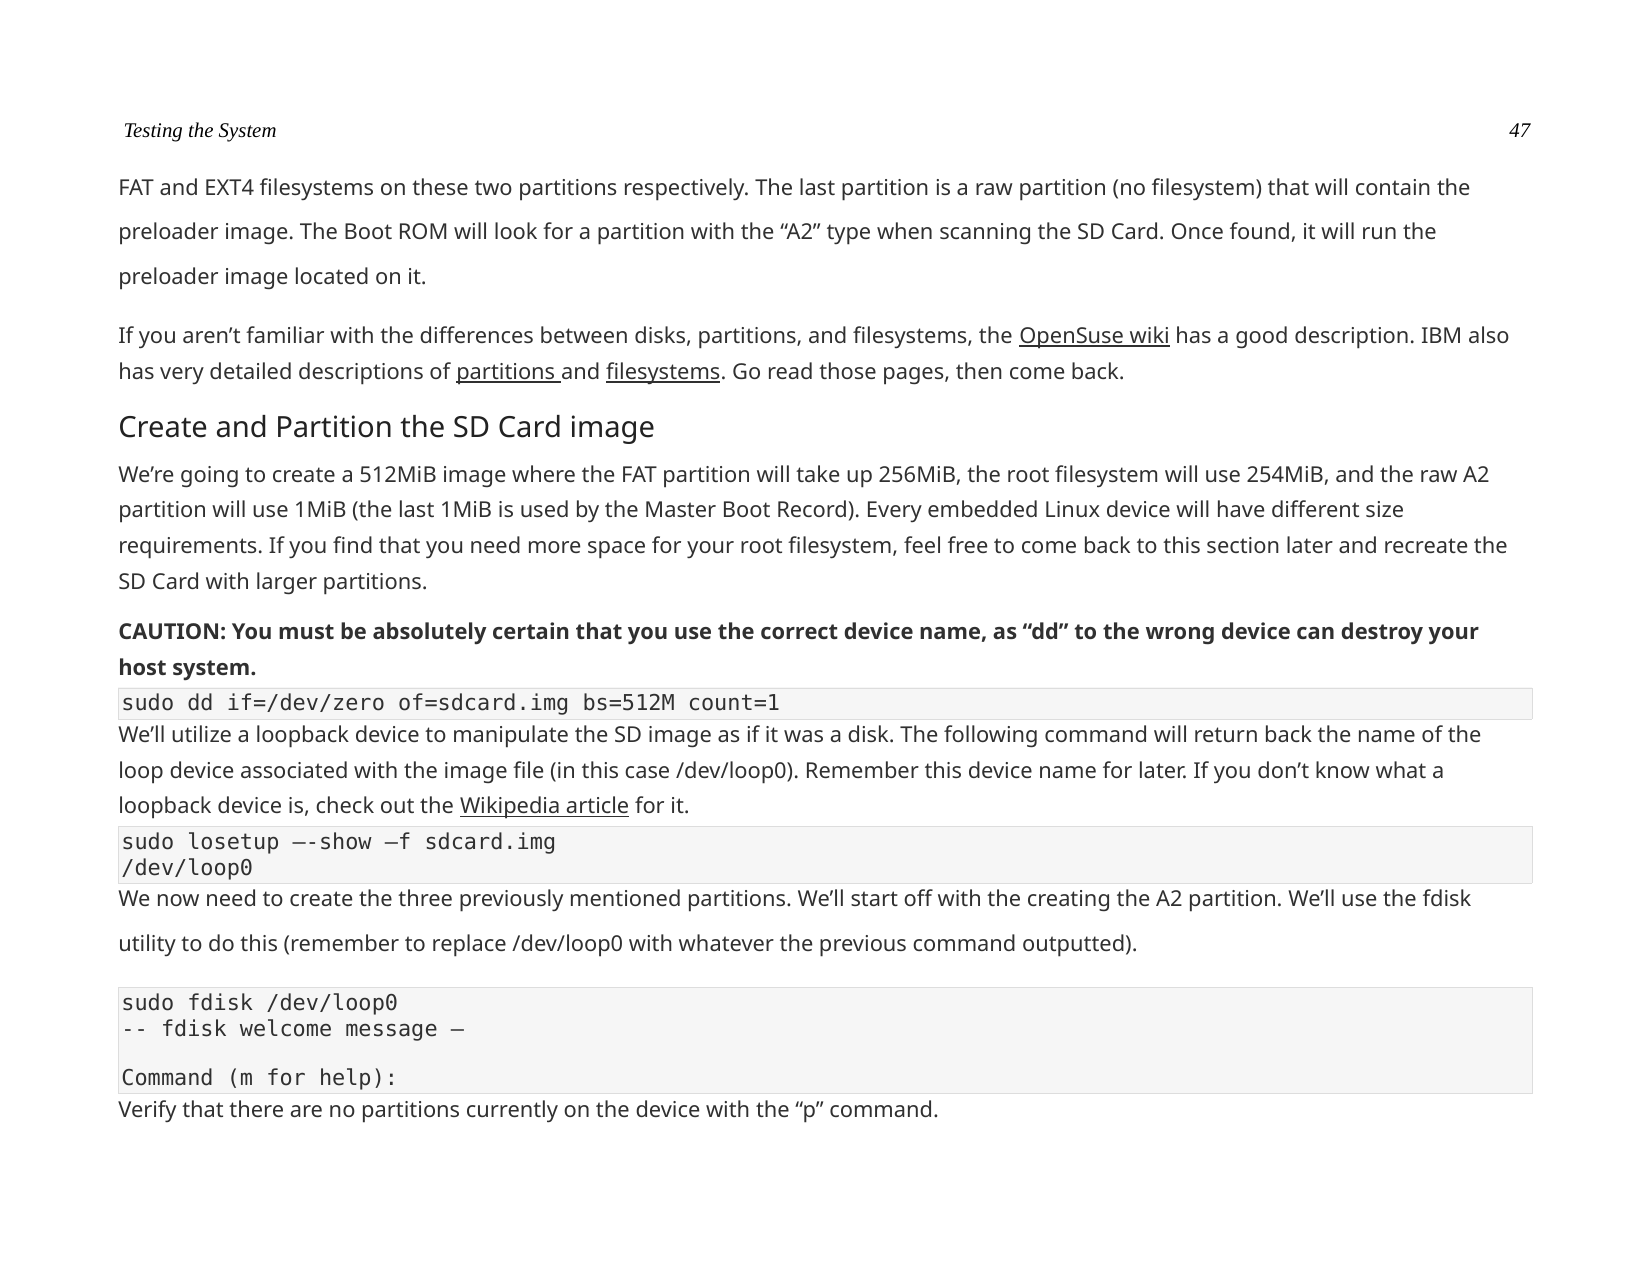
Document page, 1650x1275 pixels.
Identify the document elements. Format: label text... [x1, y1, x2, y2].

text We’ll utilize a loopback device to manipulate the SD image as if it was a disk. The following command will return back the name of the loop device associated with the image file (in this case /dev/loop0). Remember this device name for later. If you don’t know what a loopback device is, check out the Wikipedia article for it. [118, 720, 1532, 820]
subtitle Create and Partition the SD Card image [118, 406, 1532, 446]
text Verify that there are no partitions currently on the device with the “p” command. [118, 1094, 1532, 1123]
text If you aren’t familiar with the differences between disks, partitions, and filesystems, the OpenSuse wiki has a good description. IBM also has very detailed descriptions of partitions and filesystems. Go read those pages, then come back. [118, 320, 1532, 386]
text CAUTION: You must be absolutely certain that you use the correct device name, as “dd” to the wrong device can destroy your host system. [118, 616, 1532, 682]
text sudo losetup –-show –f sdcard.img [119, 827, 1532, 852]
text sudo dd if=/dev/zero of=sdcard.img bs=512M count=1 [119, 689, 1532, 719]
text sudo fdisk /dev/loop0 [119, 988, 1532, 1013]
text FAT and EXT4 filesystems on these two partitions respectively. The last partition is a raw partition (no filesystem) that will contain the preloader image. The Boot ROM will look for a partition with the “A2” type when scanning the SD Card. Once found, it will run the preloader image located on it. [118, 172, 1532, 291]
text We’re going to create a 512MiB image where the FAT partition will take up 256MiB, the root filesystem will use 254MiB, and the raw A2 partition will use 1MiB (the last 1MiB is used by the Master Boot Record). Every embedded Linux device will have different size requirements. If you find that you need more space for your root filesystem, feel free to come back to this section later and recreate the SD Card with larger partitions. [118, 458, 1532, 596]
text Command (m for help): [119, 1062, 1532, 1093]
text /dev/loop0 [119, 852, 1532, 883]
text We now need to create the three previously mentioned partitions. We’ll start off with the creating the A2 partition. We’ll use the fdisk utility to do this (remember to replace /dev/loop0 with whatever the previous command outputted). [118, 884, 1532, 958]
text -- fdisk welcome message – [119, 1013, 1532, 1038]
